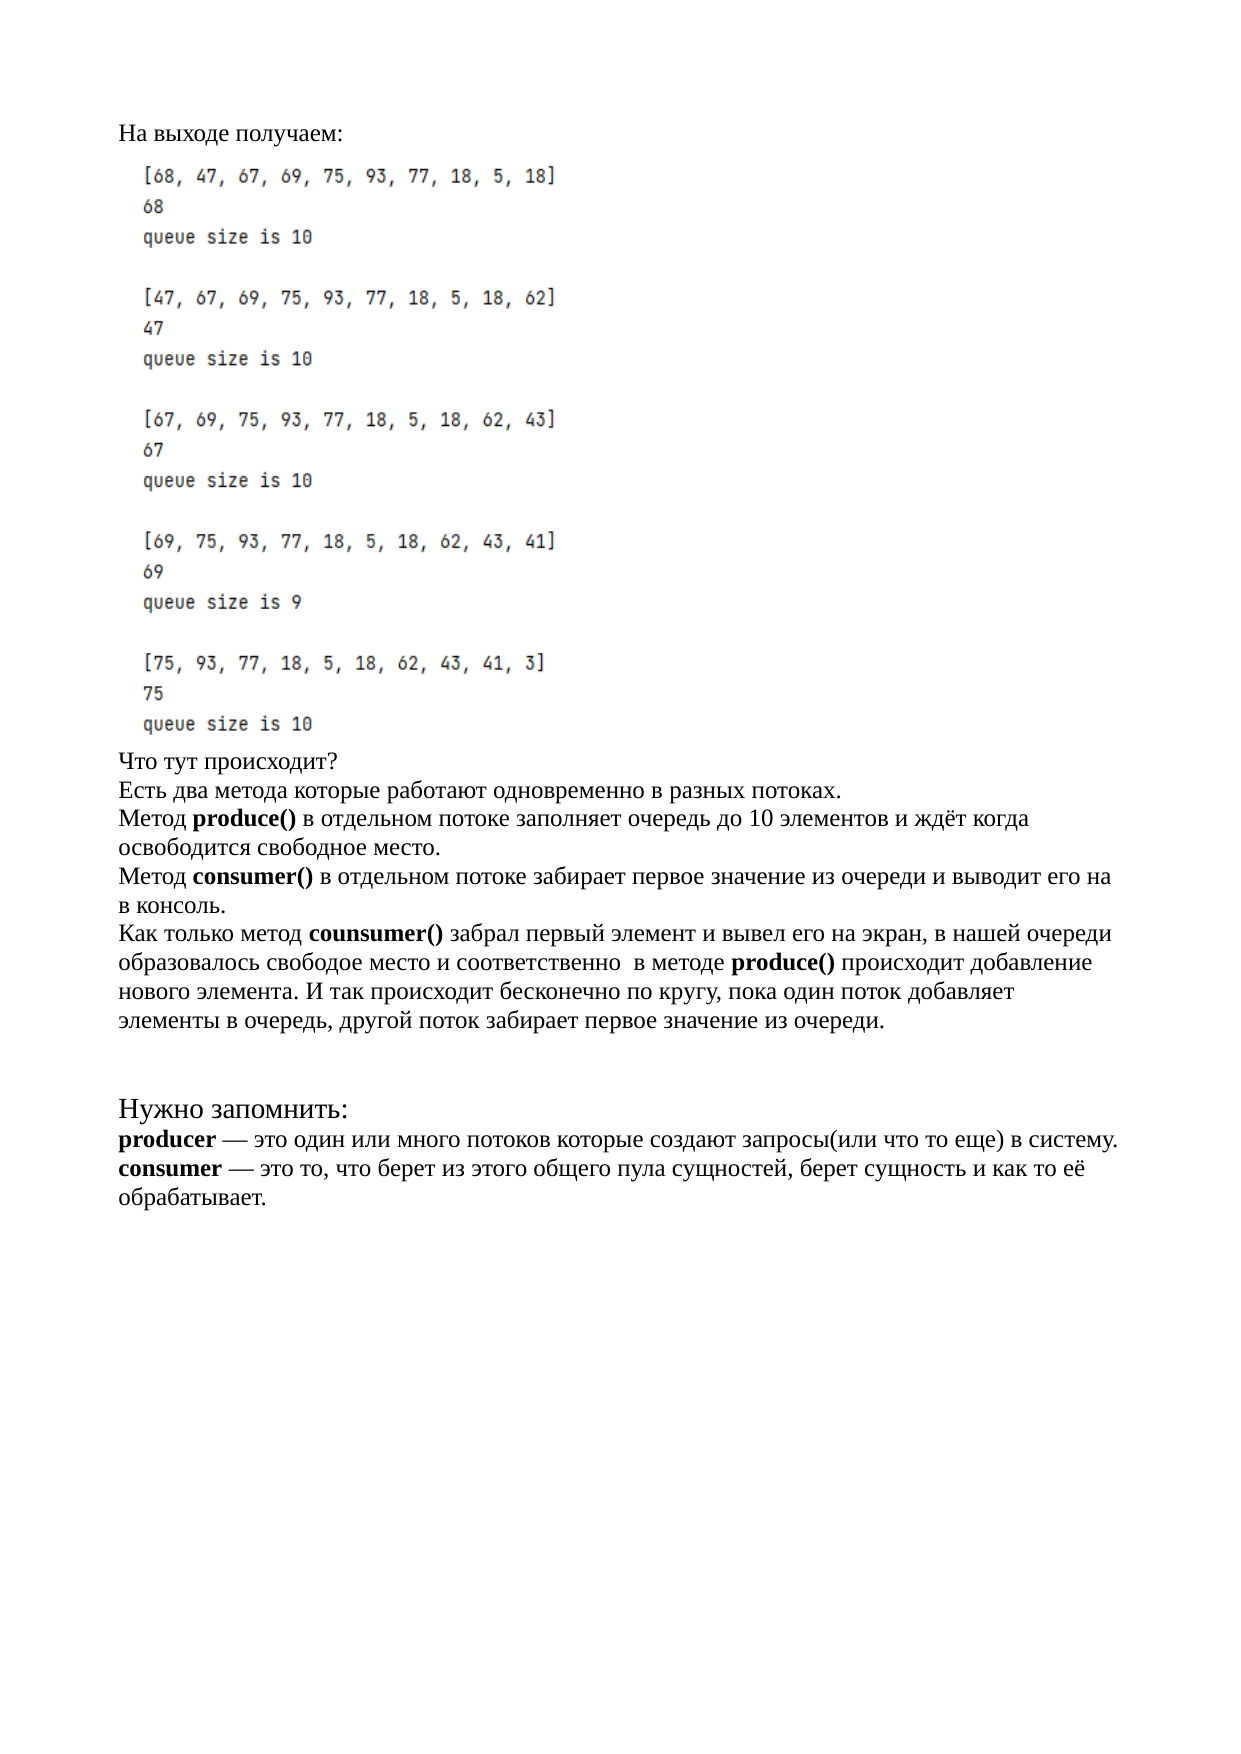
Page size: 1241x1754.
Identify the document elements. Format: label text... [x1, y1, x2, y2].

text На выходе получаем: [118, 118, 1122, 147]
text Нужно запомнить: [118, 1091, 1122, 1124]
text consumer — это то, что берет из этого общего пула сущностей, берет сущность и как то её обрабатывает. [118, 1153, 1122, 1211]
text Метод produce() в отдельном потоке заполняет очередь до 10 элементов и ждёт когда освободится свободное место. [118, 803, 1122, 861]
picture [127, 158, 614, 746]
text Есть два метода которые работают одновременно в разных потоках. [118, 775, 1122, 803]
text Метод consumer() в отдельном потоке забирает первое значение из очереди и выводит его на в консоль. [118, 861, 1122, 918]
text Что тут происходит? [118, 147, 1122, 775]
text Как только метод counsumer() забрал первый элемент и вывел его на экран, в нашей очереди образовалось свободое место и соответственно в методе produce() происходит добавление нового элемента. И так происходит бесконечно по кругу, пока один поток добавляет элементы в очередь, другой поток забирает первое значение из очереди. [118, 918, 1122, 1033]
text producer — это один или много потоков которые создают запросы(или что то еще) в систему. [118, 1124, 1122, 1153]
